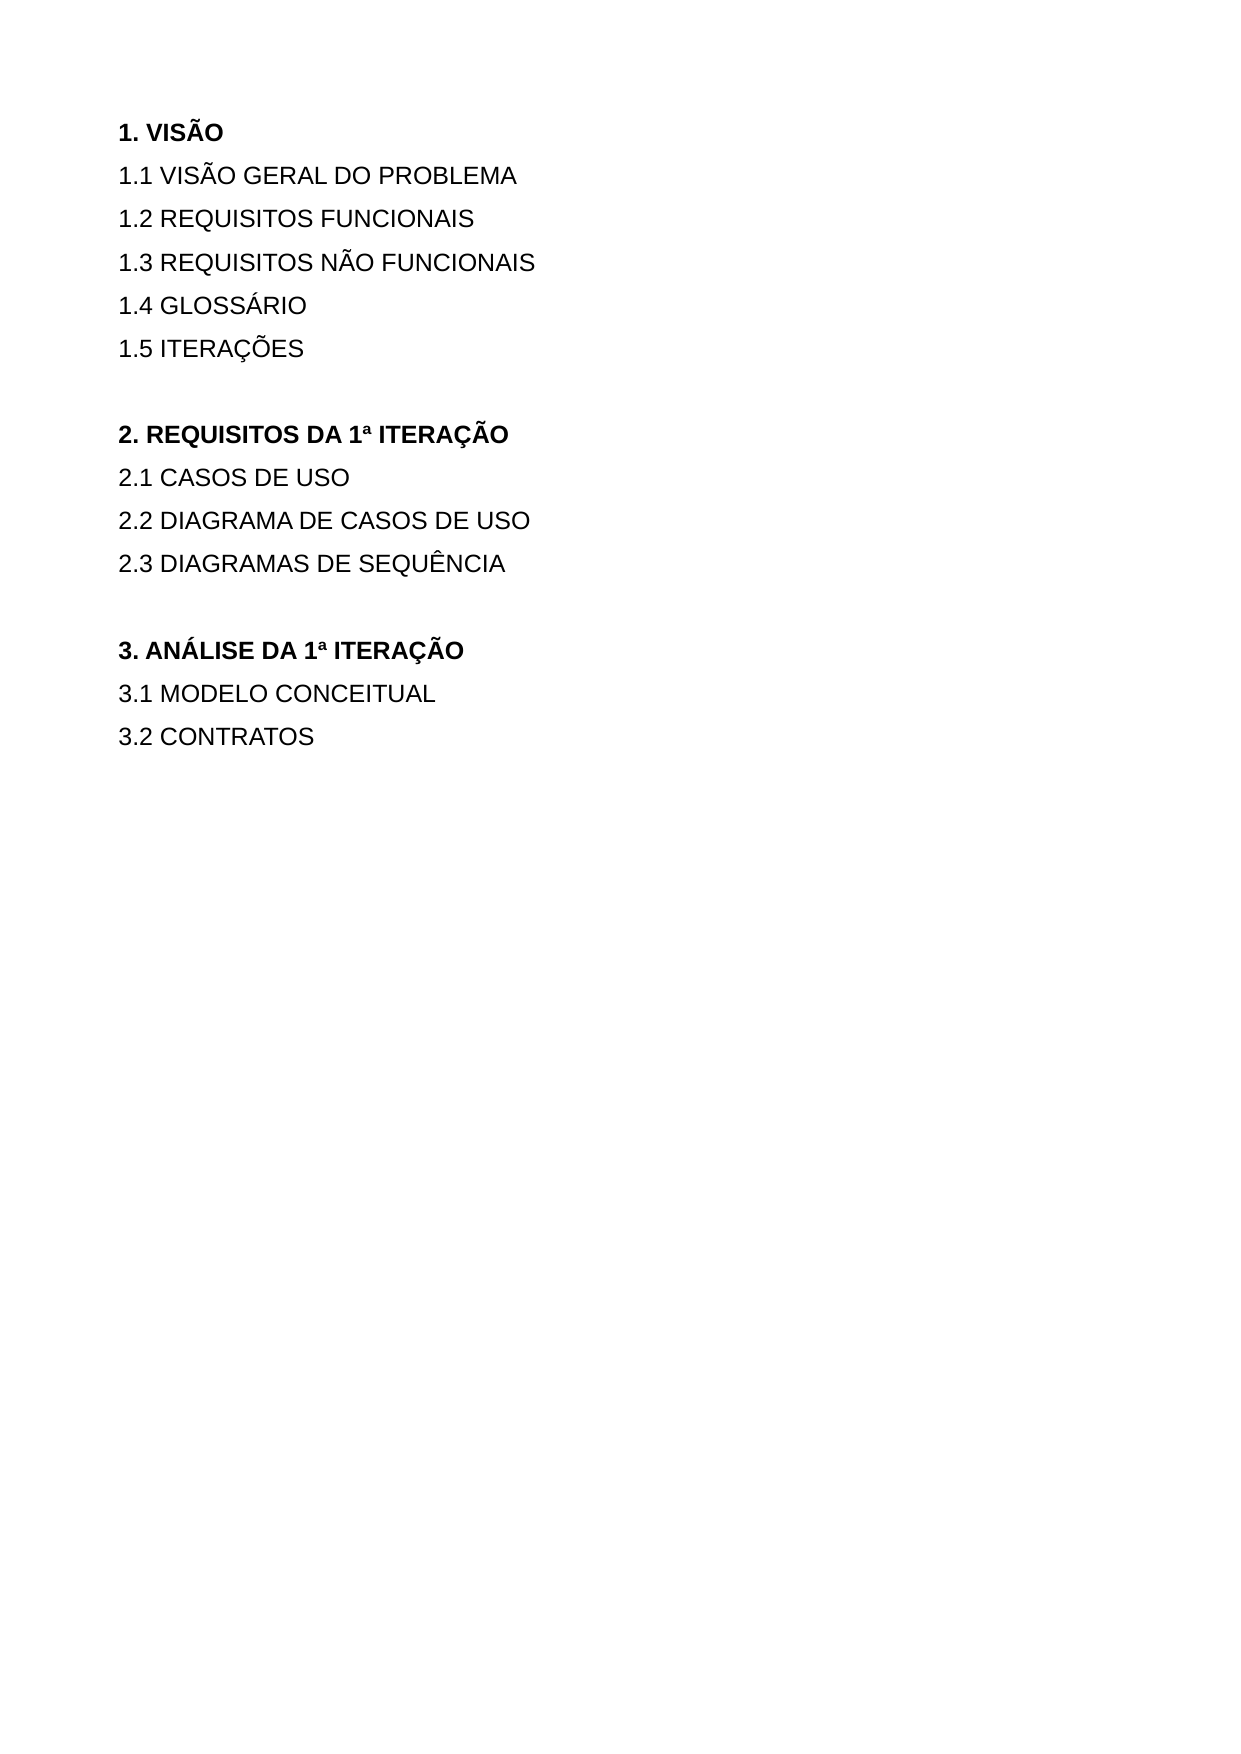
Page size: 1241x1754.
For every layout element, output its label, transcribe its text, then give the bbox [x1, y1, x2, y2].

text 2.1 CASOS DE USO [118, 463, 1122, 492]
text 1.3 REQUISITOS NÃO FUNCIONAIS [118, 247, 1122, 276]
text 2. REQUISITOS DA 1ª ITERAÇÃO [118, 420, 1122, 449]
text 3.1 MODELO CONCEITUAL [118, 679, 1122, 707]
text 1.4 GLOSSÁRIO [118, 291, 1122, 319]
text 1.1 VISÃO GERAL DO PROBLEMA [118, 161, 1122, 190]
text 1.2 REQUISITOS FUNCIONAIS [118, 204, 1122, 233]
text 3. ANÁLISE DA 1ª ITERAÇÃO [118, 636, 1122, 664]
text 3.2 CONTRATOS [118, 722, 1122, 751]
text 2.3 DIAGRAMAS DE SEQUÊNCIA [118, 549, 1122, 578]
text 2.2 DIAGRAMA DE CASOS DE USO [118, 506, 1122, 535]
text 1. VISÃO [118, 118, 1122, 147]
text 1.5 ITERAÇÕES [118, 334, 1122, 362]
